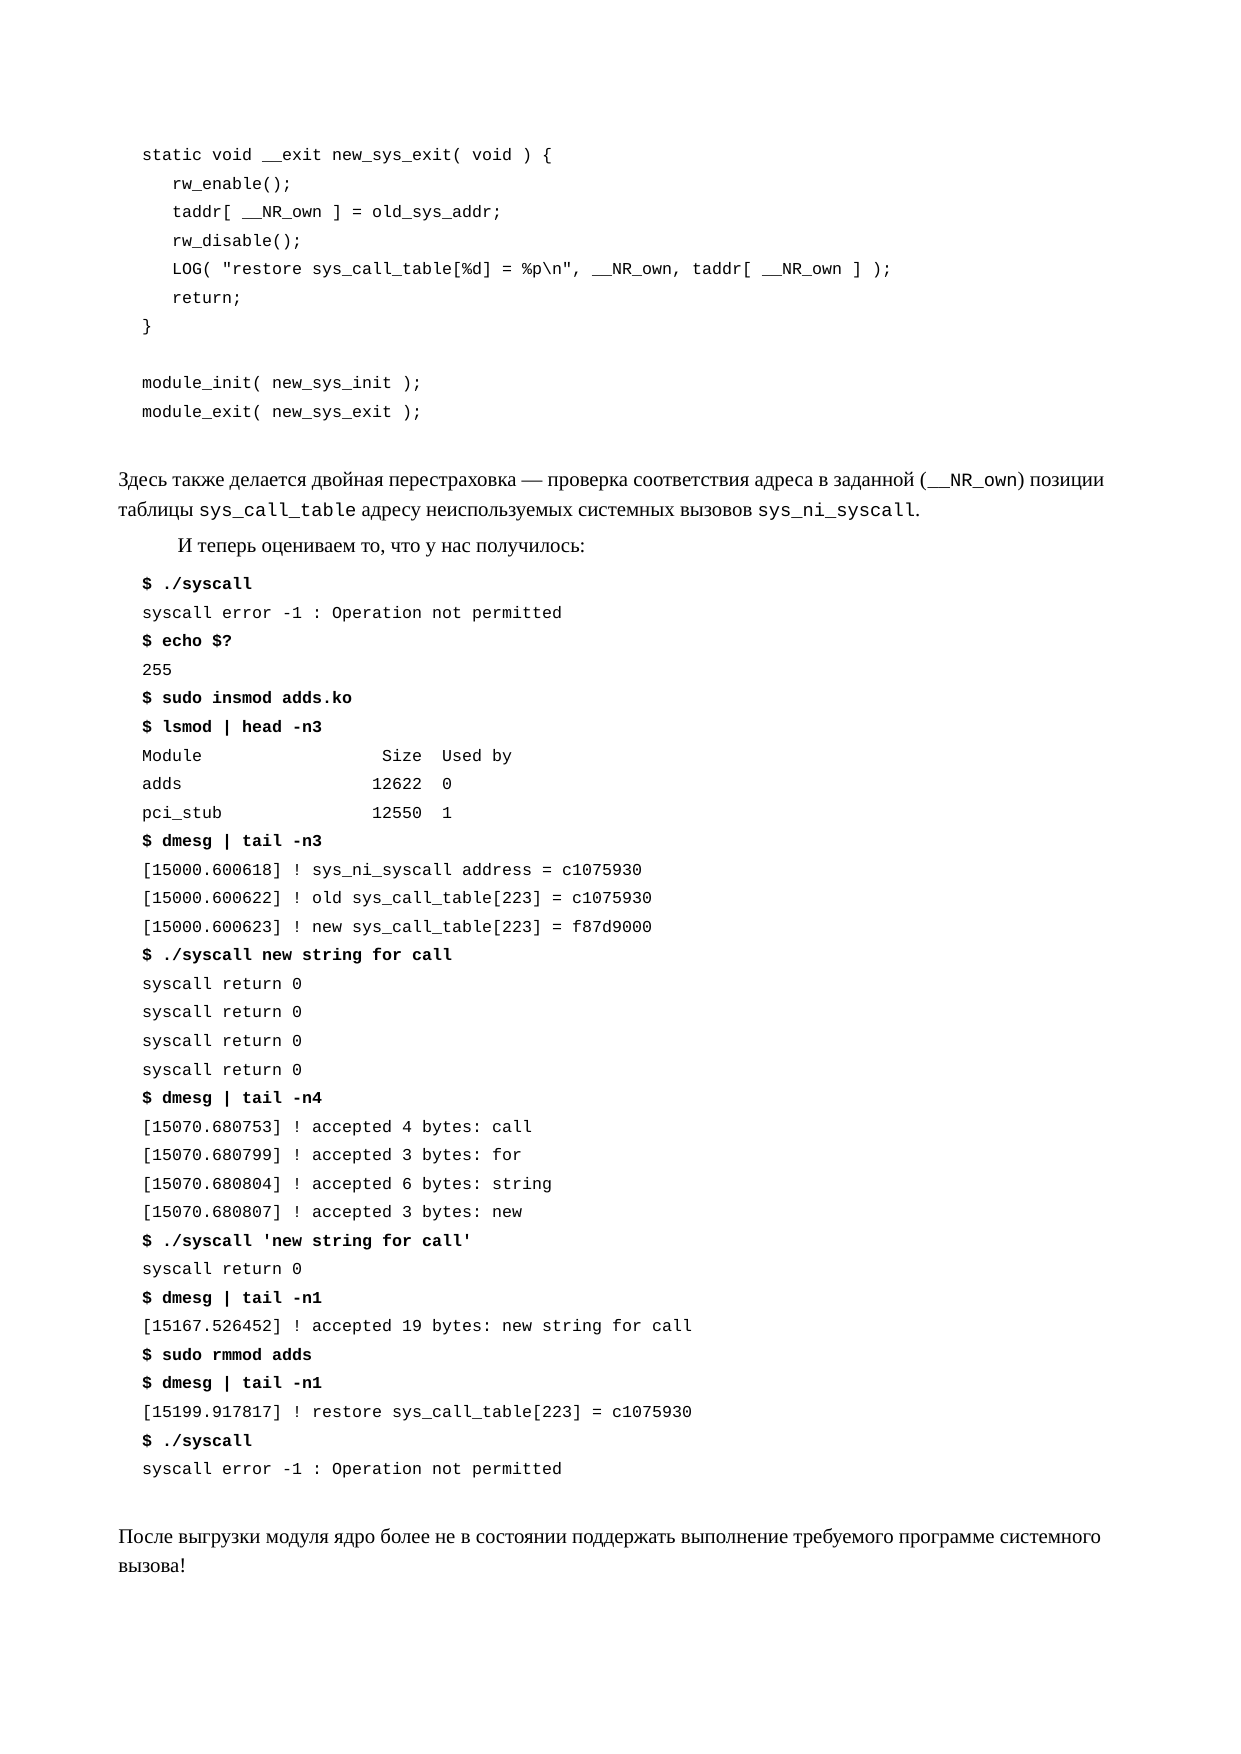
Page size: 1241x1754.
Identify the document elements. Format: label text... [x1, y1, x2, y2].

text [15199.917817] ! restore sys_call_table[223] = c1075930 [142, 1404, 1122, 1422]
text [15000.600623] ! new sys_call_table[223] = f87d9000 [142, 918, 1122, 937]
text taddr[ __NR_own ] = old_sys_addr; [142, 204, 1122, 223]
text module_init( new_sys_init ); [142, 375, 1122, 394]
text syscall return 0 [142, 1061, 1122, 1080]
text [15070.680804] ! accepted 6 bytes: string [142, 1175, 1122, 1194]
text Здесь также делается двойная перестраховка — проверка соответствия адреса в заданной (__NR_own) позиции таблицы sys_call_table адресу неиспользуемых системных вызовов sys_ni_syscall. [118, 467, 1122, 522]
text 255 [142, 662, 1122, 680]
text И теперь оцениваем то, что у нас получилось: [118, 532, 1122, 557]
text $ lsmod | head -n3 [142, 719, 1122, 737]
text Module Size Used by [142, 747, 1122, 766]
text $ dmesg | tail -n1 [142, 1289, 1122, 1308]
text } [142, 318, 1122, 337]
text $ dmesg | tail -n4 [142, 1090, 1122, 1108]
text [15070.680799] ! accepted 3 bytes: for [142, 1147, 1122, 1166]
text static void __exit new_sys_exit( void ) { [142, 147, 1122, 166]
text rw_disable(); [142, 232, 1122, 251]
text [15070.680807] ! accepted 3 bytes: new [142, 1204, 1122, 1223]
text module_exit( new_sys_exit ); [142, 403, 1122, 422]
text adds 12622 0 [142, 776, 1122, 794]
text $ ./syscall 'new string for call' [142, 1232, 1122, 1251]
text $ ./syscall [142, 1432, 1122, 1451]
text syscall error -1 : Operation not permitted [142, 604, 1122, 623]
text syscall return 0 [142, 1261, 1122, 1280]
text [15000.600622] ! old sys_call_table[223] = c1075930 [142, 890, 1122, 909]
text syscall return 0 [142, 1033, 1122, 1051]
text После выгрузки модуля ядро более не в состоянии поддержать выполнение требуемого программе системного вызова! [118, 1524, 1122, 1577]
text syscall return 0 [142, 976, 1122, 994]
text syscall error -1 : Operation not permitted [142, 1461, 1122, 1479]
text $ echo $? [142, 633, 1122, 652]
text $ sudo insmod adds.ko [142, 690, 1122, 709]
text [15167.526452] ! accepted 19 bytes: new string for call [142, 1318, 1122, 1337]
text $ dmesg | tail -n3 [142, 833, 1122, 852]
text LOG( "restore sys_call_table[%d] = %p\n", __NR_own, taddr[ __NR_own ] ); [142, 261, 1122, 280]
text syscall return 0 [142, 1004, 1122, 1023]
text $ sudo rmmod adds [142, 1347, 1122, 1365]
text rw_enable(); [142, 175, 1122, 194]
text pci_stub 12550 1 [142, 804, 1122, 823]
text return; [142, 289, 1122, 308]
text $ ./syscall new string for call [142, 947, 1122, 966]
text $ dmesg | tail -n1 [142, 1375, 1122, 1394]
text $ ./syscall [142, 576, 1122, 595]
text [15070.680753] ! accepted 4 bytes: call [142, 1118, 1122, 1137]
text [15000.600618] ! sys_ni_syscall address = c1075930 [142, 861, 1122, 880]
